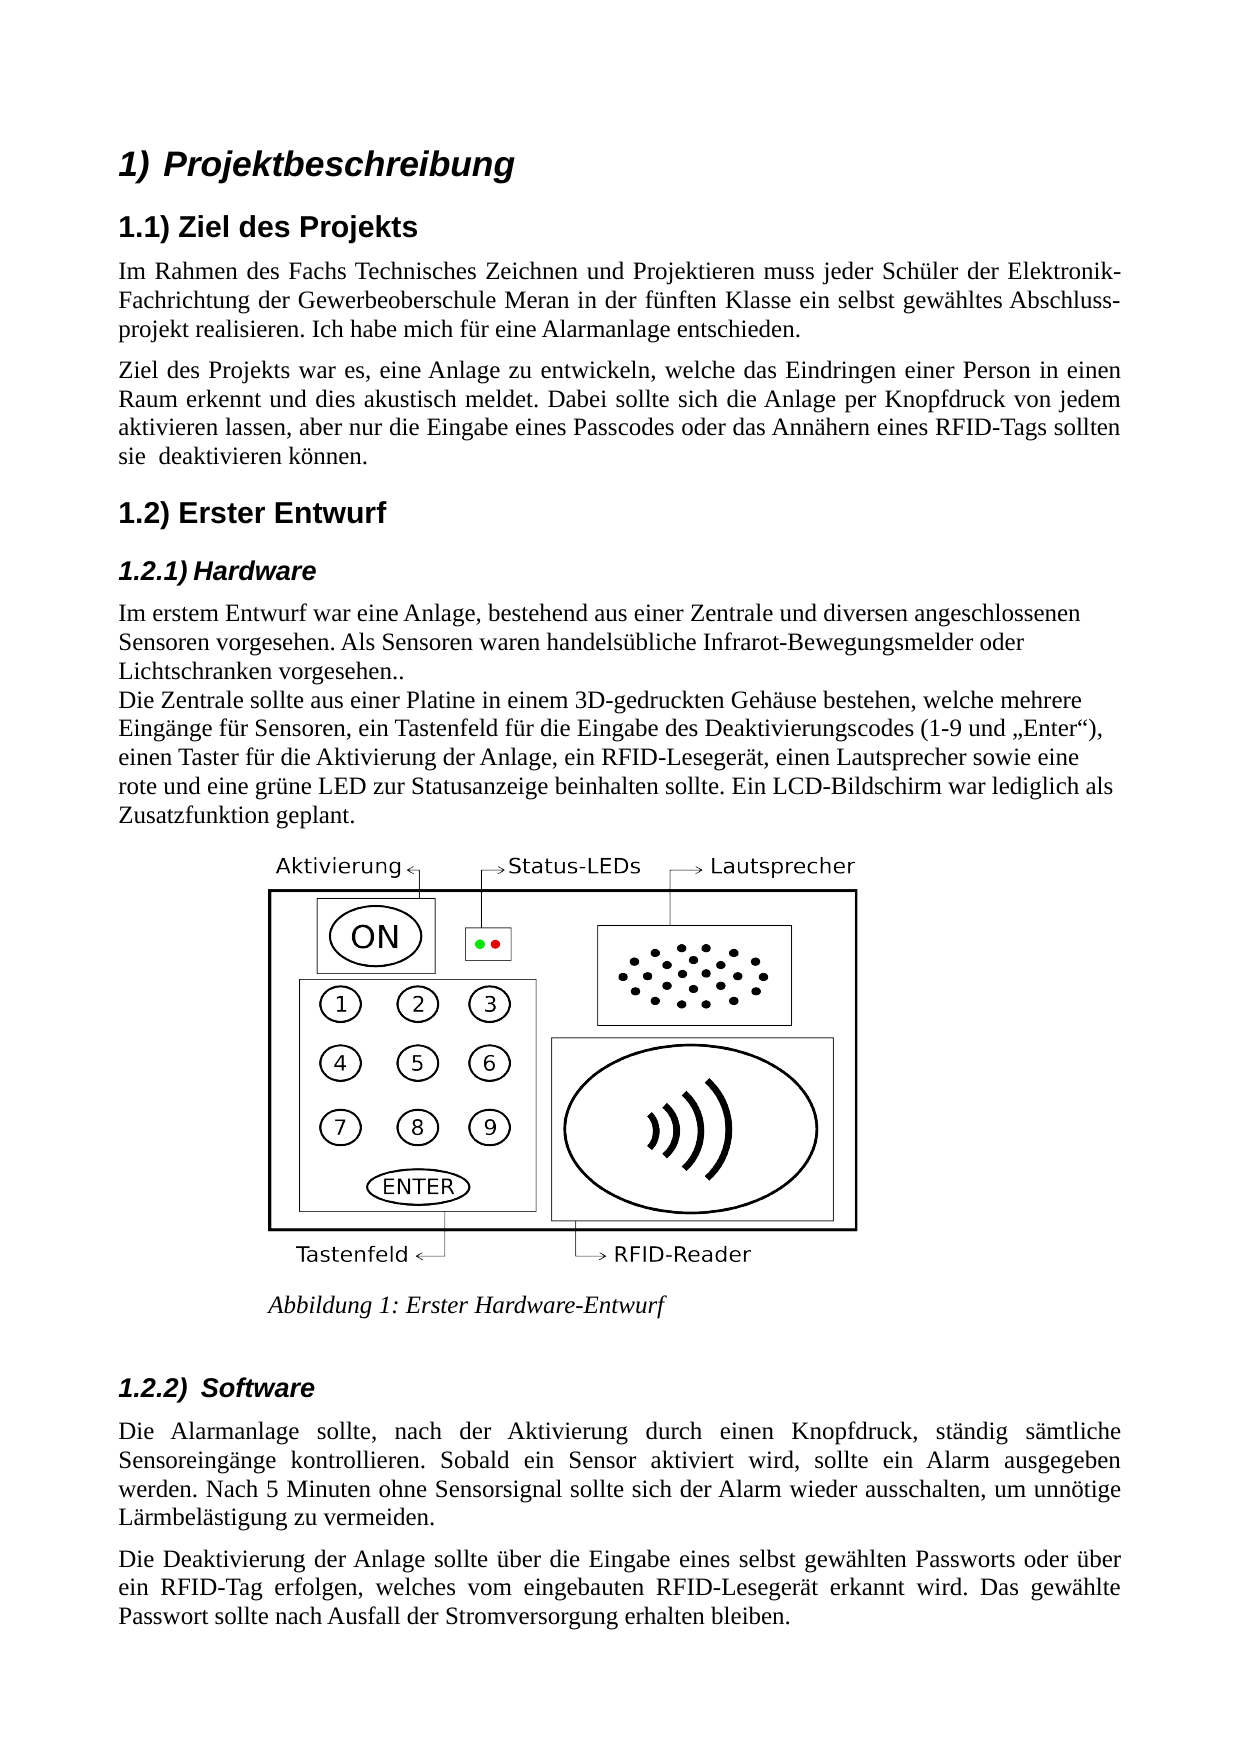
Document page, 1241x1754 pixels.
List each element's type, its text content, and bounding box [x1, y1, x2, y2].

text Die Deaktivierung der Anlage sollte über die Eingabe eines selbst gewählten Passworts oder über ein RFID-Tag erfolgen, welches vom eingebauten RFID-Lesegerät erkannt wird. Das gewählte Passwort sollte nach Ausfall der Stromversorgung erhalten bleiben. [118, 1544, 1122, 1630]
picture [268, 857, 858, 1262]
text Die Alarmanlage sollte, nach der Aktivierung durch einen Knopfdruck, ständig sämtliche Sensoreingänge kontrollieren. Sobald ein Sensor aktiviert wird, sollte ein Alarm ausgegeben werden. Nach 5 Minuten ohne Sensorsignal sollte sich der Alarm wieder ausschalten, um unnötige Lärmbelästigung zu vermeiden. [118, 1416, 1122, 1531]
text Im erstem Entwurf war eine Anlage, bestehend aus einer Zentrale und diversen angeschlossenen Sensoren vorgesehen. Als Sensoren waren handelsübliche Infrarot-Bewegungsmelder oder Lichtschranken vorgesehen.. [118, 598, 1122, 685]
text Im Rahmen des Fachs Technisches Zeichnen und Projektieren muss jeder Schüler der Elektronik-Fachrichtung der Gewerbeoberschule Meran in der fünften Klasse ein selbst gewähltes Abschluss- projekt realisieren. Ich habe mich für eine Alarmanlage entschieden. [118, 256, 1122, 342]
subtitle Hardware [118, 555, 1122, 586]
text Ziel des Projekts war es, eine Anlage zu entwickeln, welche das Eindringen einer Person in einen Raum erkennt und dies akustisch meldet. Dabei sollte sich die Anlage per Knopfdruck von jedem aktivieren lassen, aber nur die Eingabe eines Passcodes oder das Annähern eines RFID-Tags sollten sie deaktivieren können. [118, 355, 1122, 470]
text Abbildung 1: Erster Hardware-Entwurf [268, 1262, 857, 1319]
subtitle Software [118, 1372, 1122, 1404]
text Die Zentrale sollte aus einer Platine in einem 3D-gedruckten Gehäuse bestehen, welche mehrere Eingänge für Sensoren, ein Tastenfeld für die Eingabe des Deaktivierungscodes (1-9 und „Enter“), einen Taster für die Aktivierung der Anlage, ein RFID-Lesegerät, einen Lautsprecher sowie eine rote und eine grüne LED zur Statusanzeige beinhalten sollte. Ein LCD-Bildschirm war lediglich als Zusatzfunktion geplant. [118, 685, 1122, 828]
subtitle Ziel des Projekts [118, 209, 1122, 244]
subtitle Projektbeschreibung [118, 143, 1122, 184]
subtitle Erster Entwurf [118, 495, 1122, 530]
